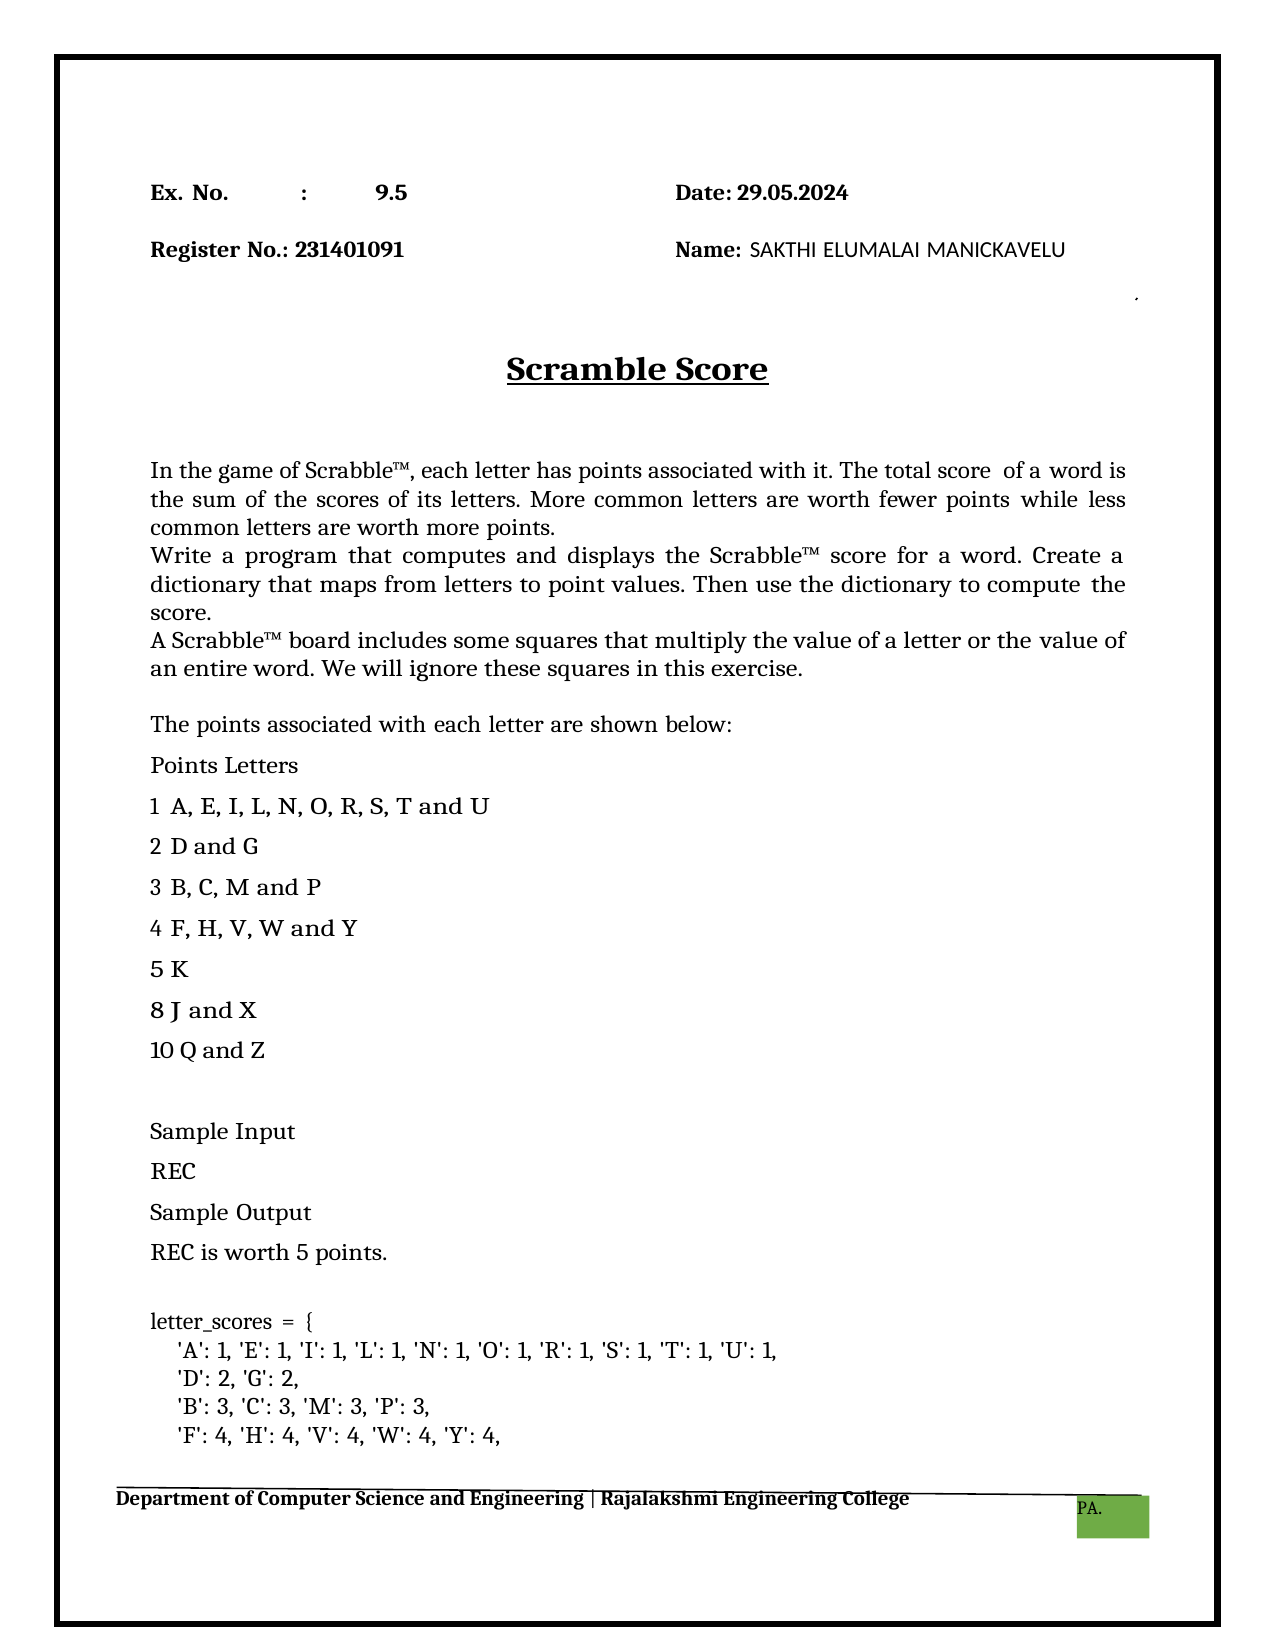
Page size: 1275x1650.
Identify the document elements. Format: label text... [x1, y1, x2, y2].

text 'F': 4, 'H': 4, 'V': 4, 'W': 4, 'Y': 4, [177, 1421, 1137, 1449]
text letter_scores = { [150, 1308, 1137, 1336]
text Sample Output [150, 1198, 1137, 1226]
text 8 J and X 10 Q and Z [150, 997, 272, 1064]
subtitle Scramble Score [308, 350, 968, 388]
list F, H, V, W and Y [150, 915, 1137, 942]
text Ex. No. : 9.5 Date: 29.05.2024 [150, 180, 1137, 206]
list A, E, I, L, N, O, R, S, T and U [150, 792, 1137, 820]
text The points associated with each letter are shown below: Points Letters [150, 711, 801, 779]
list D and G [150, 833, 1137, 861]
text Register No.: 231401091 Name: SAKTHI ELUMALAI MANICKAVELU [150, 235, 1137, 263]
text In the game of Scrabble™, each letter has points associated with it. The total score of a word is the sum of the scores of its letters. More common letters are worth fewer points while less common letters are worth more points. [150, 457, 1126, 542]
text A Scrabble™ board includes some squares that multiply the value of a letter or the value of an entire word. We will ignore these squares in this exercise. [150, 627, 1125, 683]
text 'A': 1, 'E': 1, 'I': 1, 'L': 1, 'N': 1, 'O': 1, 'R': 1, 'S': 1, 'T': 1, 'U': 1, [177, 1336, 1137, 1364]
text Sample Input REC [150, 1118, 303, 1186]
text REC is worth 5 points. [150, 1239, 1137, 1267]
text 'D': 2, 'G': 2, [177, 1365, 1137, 1392]
list B, C, M and P [150, 874, 1137, 902]
text 'B': 3, 'C': 3, 'M': 3, 'P': 3, [177, 1393, 1137, 1421]
text Write a program that computes and displays the Scrabble™ score for a word. Create a dictionary that maps from letters to point values. Then use the dictionary to compute the score. [150, 542, 1126, 627]
list K [150, 956, 1137, 983]
